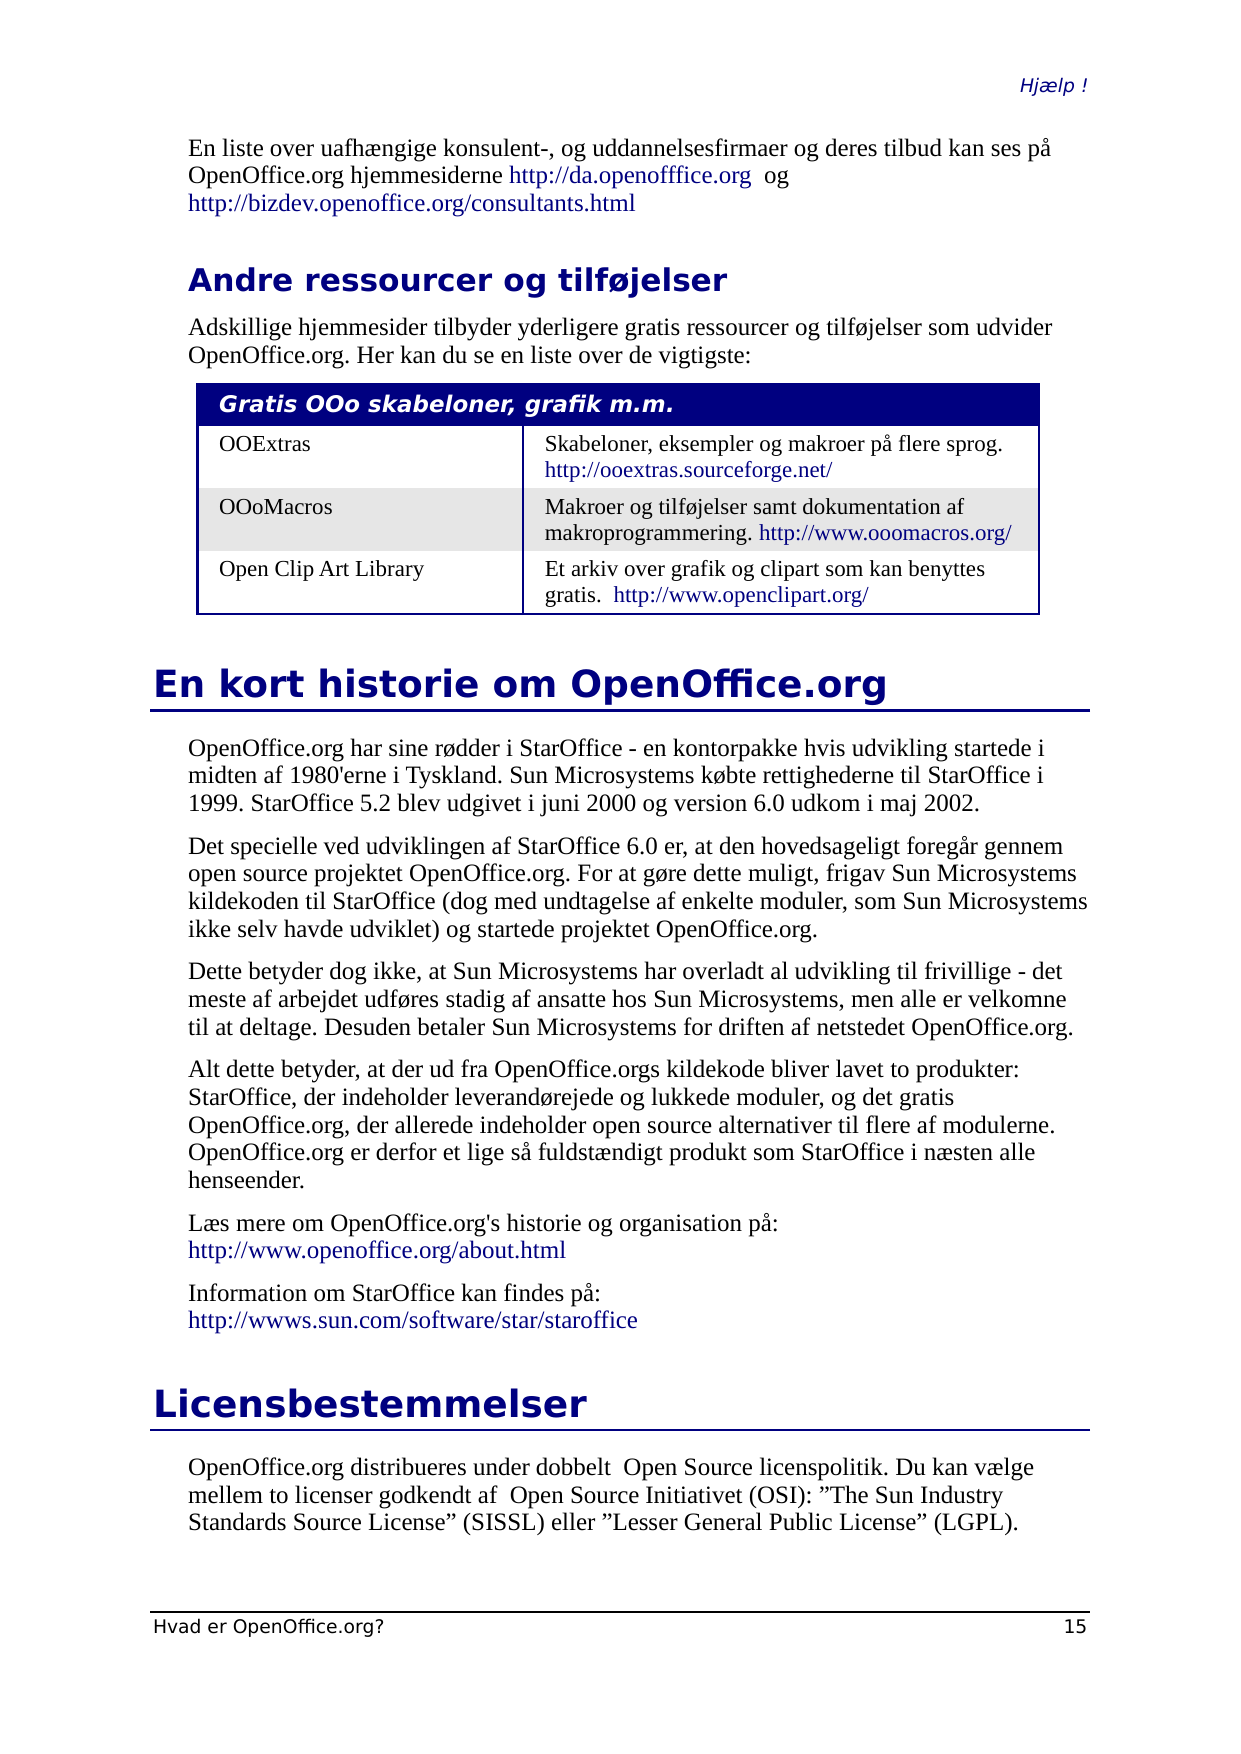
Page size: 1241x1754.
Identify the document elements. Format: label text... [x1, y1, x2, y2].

subtitle En kort historie om OpenOffice.org [150, 660, 1090, 709]
table_header Gratis OOo skabeloner, grafik m.m. [199, 385, 1038, 423]
subtitle Andre ressourcer og tilføjelser [188, 262, 1090, 298]
text Dette betyder dog ikke, at Sun Microsystems har overladt al udvikling til frivillige - det meste af arbejdet udføres stadig af ansatte hos Sun Microsystems, men alle er velkomne til at deltage. Desuden betaler Sun Microsystems for driften af netstedet OpenOffice.org. [188, 957, 1090, 1041]
subtitle Licensbestemmelser [150, 1379, 1090, 1429]
table_cell Et arkiv over grafik og clipart som kan benyttes gratis. http://www.openclipart.org/ [524, 551, 1038, 613]
text OpenOffice.org distribueres under dobbelt Open Source licenspolitik. Du kan vælge mellem to licenser godkendt af Open Source Initiativet (OSI): ”The Sun Industry Standards Source License” (SISSL) eller ”Lesser General Public License” (LGPL). [188, 1453, 1090, 1536]
text Adskillige hjemmesider tilbyder yderligere gratis ressourcer og tilføjelser som udvider OpenOffice.org. Her kan du se en liste over de vigtigste: [188, 313, 1090, 368]
text OpenOffice.org har sine rødder i StarOffice - en kontorpakke hvis udvikling startede i midten af 1980'erne i Tyskland. Sun Microsystems købte rettighederne til StarOffice i 1999. StarOffice 5.2 blev udgivet i juni 2000 og version 6.0 udkom i maj 2002. [188, 734, 1090, 817]
text Læs mere om OpenOffice.org's historie og organisation på: http://www.openoffice.org/about.html [188, 1209, 1090, 1264]
table_cell Skabeloner, eksempler og makroer på flere sprog. http://ooextras.sourceforge.net/ [524, 426, 1038, 488]
table_cell Open Clip Art Library [199, 551, 522, 613]
text En liste over uafhængige konsulent-, og uddannelsesfirmaer og deres tilbud kan ses på OpenOffice.org hjemmesiderne http://da.openofffice.org og http://bizdev.openoffice.org/consultants.html [188, 134, 1090, 217]
table_cell OOoMacros [199, 488, 522, 551]
text Det specielle ved udviklingen af StarOffice 6.0 er, at den hovedsageligt foregår gennem open source projektet OpenOffice.org. For at gøre dette muligt, frigav Sun Microsystems kildekoden til StarOffice (dog med undtagelse af enkelte moduler, som Sun Microsystems ikke selv havde udviklet) og startede projektet OpenOffice.org. [188, 832, 1090, 943]
table_cell OOExtras [199, 426, 522, 488]
text Alt dette betyder, at der ud fra OpenOffice.orgs kildekode bliver lavet to produkter: StarOffice, der indeholder leverandørejede og lukkede moduler, og det gratis OpenOffice.org, der allerede indeholder open source alternativer til flere af modulerne. OpenOffice.org er derfor et lige så fuldstændigt produkt som StarOffice i næsten alle henseender. [188, 1055, 1090, 1194]
text Information om StarOffice kan findes på: http://wwws.sun.com/software/star/staroffice [188, 1279, 1090, 1334]
table_cell Makroer og tilføjelser samt dokumentation af makroprogrammering. http://www.ooomacros.org/ [524, 488, 1038, 551]
